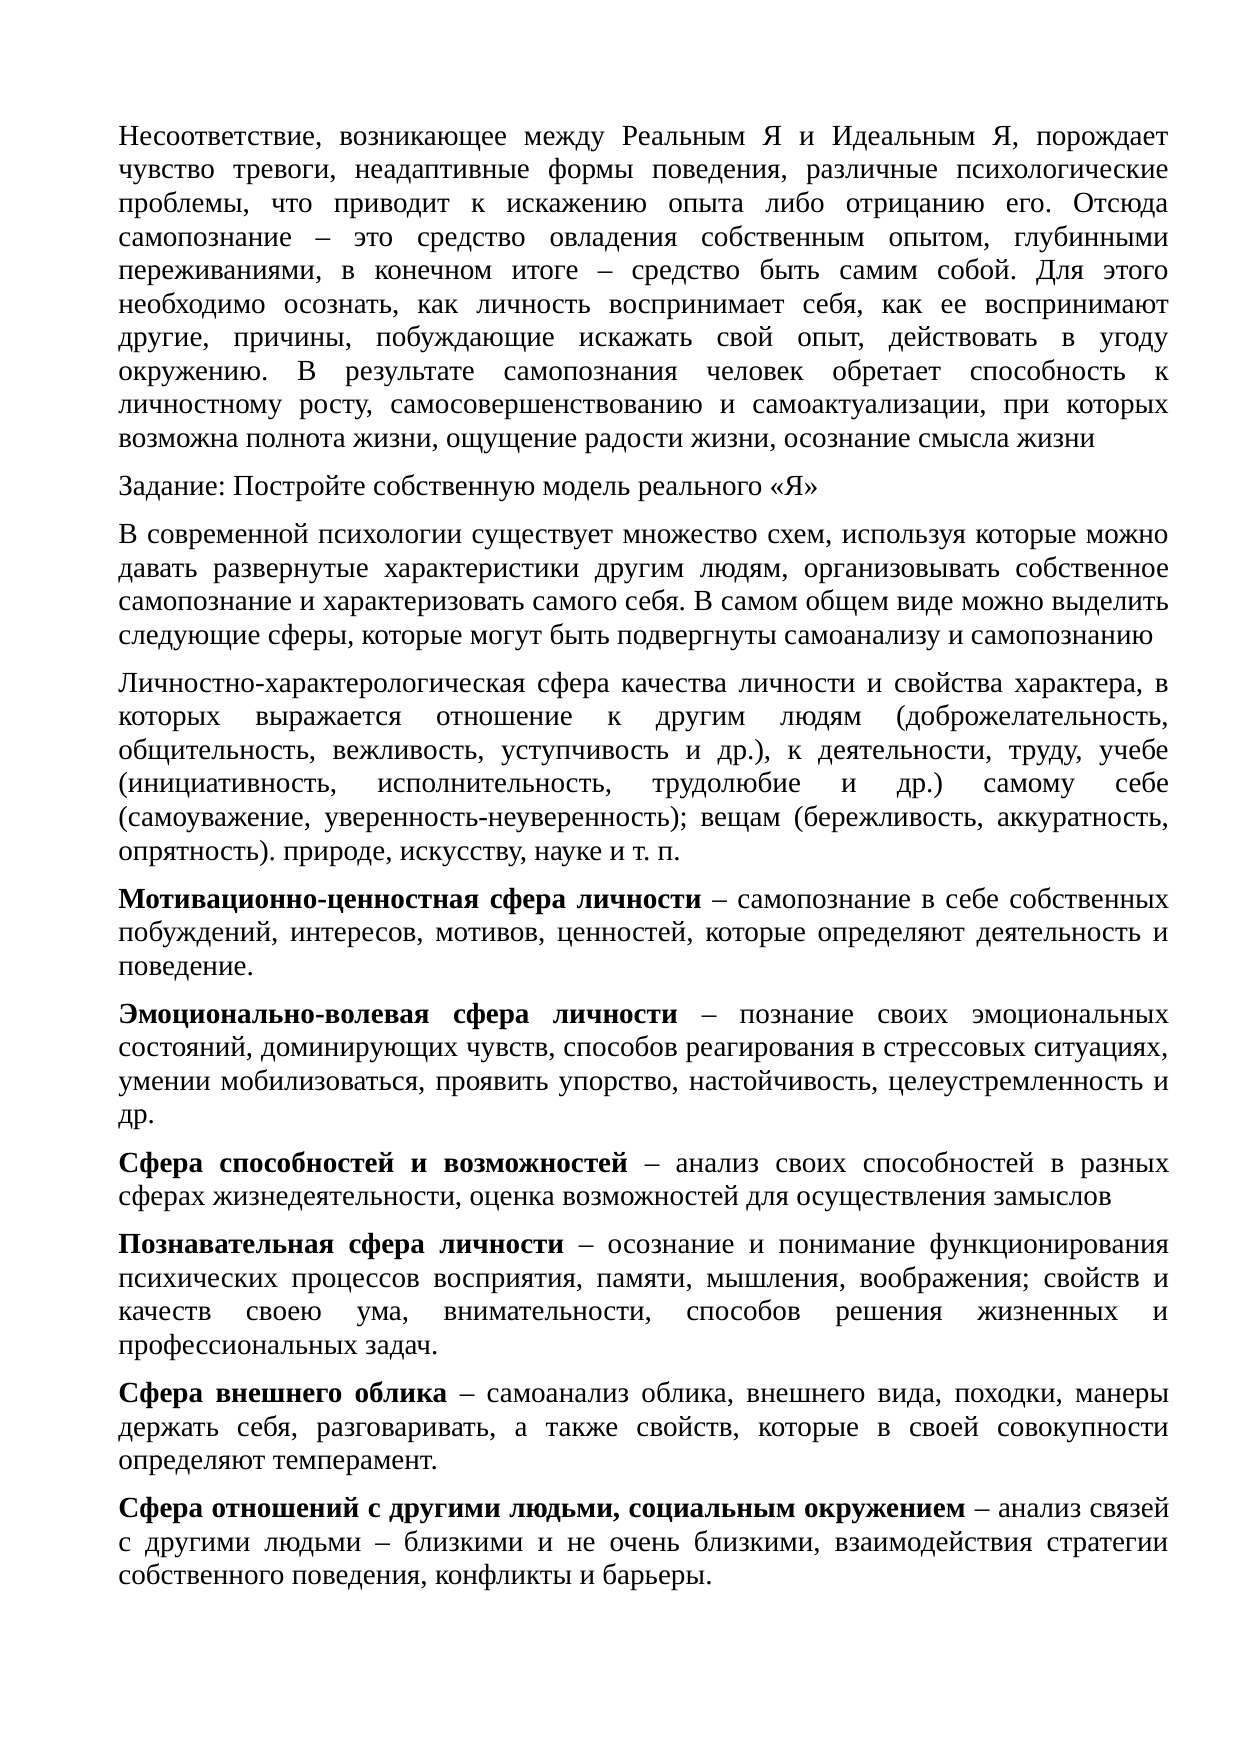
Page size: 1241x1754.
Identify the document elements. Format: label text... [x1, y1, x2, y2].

text Сфера внешнего облика – самоанализ облика, внешнего вида, походки, манеры держать себя, разговаривать, а также свойств, которые в своей совокупности определяют темперамент. [118, 1375, 1170, 1476]
text Мотивационно-ценностная сфера личности – самопознание в себе собственных побуждений, интересов, мотивов, ценностей, которые определяют деятельность и поведение. [118, 881, 1170, 981]
text В современной психологии существует множество схем, используя которые можно давать развернутые характеристики другим людям, организовывать собственное самопознание и характеризовать самого себя. В самом общем виде можно выделить следующие сферы, которые могут быть подвергнуты самоанализу и самопознанию [118, 516, 1170, 650]
text Задание: Постройте собственную модель реального «Я» [118, 468, 1170, 502]
text Личностно-характерологическая сфера качества личности и свойства характера, в которых выражается отношение к другим людям (доброжелательность, общительность, вежливость, уступчивость и др.), к деятельности, труду, учебе (инициативность, исполнительность, трудолюбие и др.) самому себе (самоуважение, уверенность-неуверенность); вещам (бережливость, аккуратность, опрятность). природе, искусству, науке и т. п. [118, 665, 1170, 866]
text Познавательная сфера личности – осознание и понимание функционирования психических процессов восприятия, памяти, мышления, воображения; свойств и качеств своею ума, внимательности, способов решения жизненных и профессиональных задач. [118, 1226, 1170, 1361]
text Сфера способностей и возможностей – анализ своих способностей в paзных сферах жизнедеятельности, оценка возможностей для осуществления замыслов [118, 1145, 1170, 1212]
text Эмоционально-волевая сфера личности – познание своих эмоциональных состояний, доминирующих чувств, способов реагирования в стрессовых ситуациях, умении мобилизоваться, проявить упорство, настойчивость, целеустремленность и др. [118, 996, 1170, 1130]
text Сфера отношений с другими людьми, социальным окружением – анализ связей с другими людьми – близкими и не очень близкими, взаимодействия стратегии собственного поведения, конфликты и барьеры. [118, 1490, 1170, 1591]
text Несоответствие, возникающее между Реальным Я и Идеальным Я, порождает чувство тревоги, неадаптивные формы поведения, различные психологические проблемы, что приводит к искажению опыта либо отрицанию его. Отсюда самопознание – это средство овладения собственным опытом, глубинными переживаниями, в конечном итоге – средство быть самим собой. Для этого необходимо осознать, как личность воспринимает себя, как ее воспринимают другие, причины, побуждающие искажать свой опыт, действовать в угоду окружению. В результате самопознания человек обретает способность к личностному росту, самосовершенствованию и самоактуализации, при которых возможна полнота жизни, ощущение радости жизни, осознание смысла жизни [118, 118, 1170, 453]
